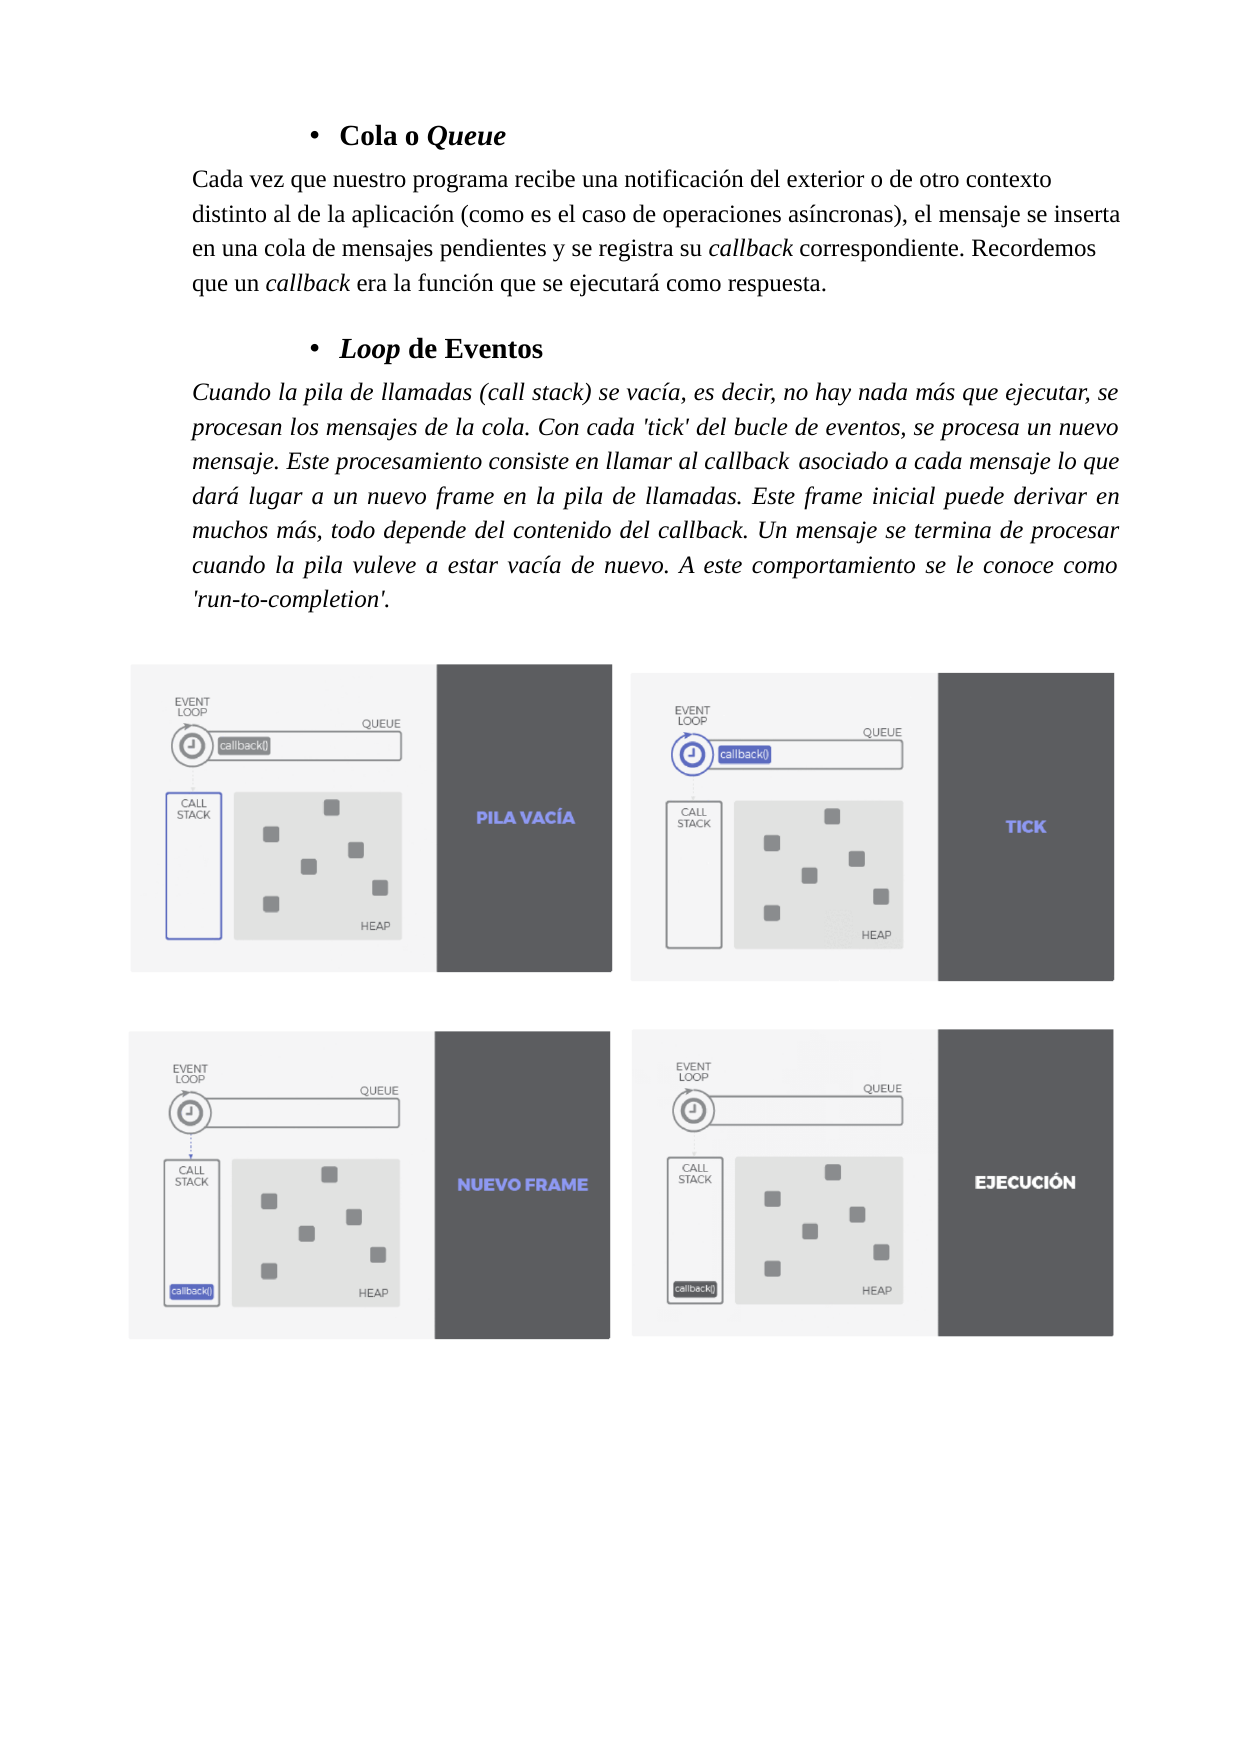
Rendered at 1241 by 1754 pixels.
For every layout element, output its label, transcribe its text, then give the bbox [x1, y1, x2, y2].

picture [123, 659, 615, 977]
table_cell [620, 1020, 1122, 1378]
table_header [118, 653, 620, 1020]
table_header [620, 653, 1122, 1020]
table_cell [118, 1020, 620, 1378]
list Cada vez que nuestro programa recibe una notificación del exterior o de otro contexto distinto al de la aplicación (como es el caso de operaciones asíncronas), el mensaje se inserta en una cola de mensajes pendientes y se registra su callback correspondiente. Recordemos que un callback era la función que se ejecutará como respuesta. [162, 164, 1122, 296]
picture [625, 668, 1117, 986]
picture [123, 1025, 615, 1344]
subtitle Loop de Eventos [309, 331, 1122, 365]
list Cuando la pila de llamadas (call stack) se vacía, es decir, no hay nada más que ejecutar, se procesan los mensajes de la cola. Con cada 'tick' del bucle de eventos, se procesa un nuevo mensaje. Este procesamiento consiste en llamar al callback asociado a cada mensaje lo que dará lugar a un nuevo frame en la pila de llamadas. Este frame inicial puede derivar en muchos más, todo depende del contenido del callback. Un mensaje se termina de procesar cuando la pila vuleve a estar vacía de nuevo. A este comportamiento se le conoce como 'run-to-completion'. [162, 377, 1122, 613]
subtitle Cola o Queue [309, 118, 1122, 152]
picture [625, 1025, 1117, 1340]
